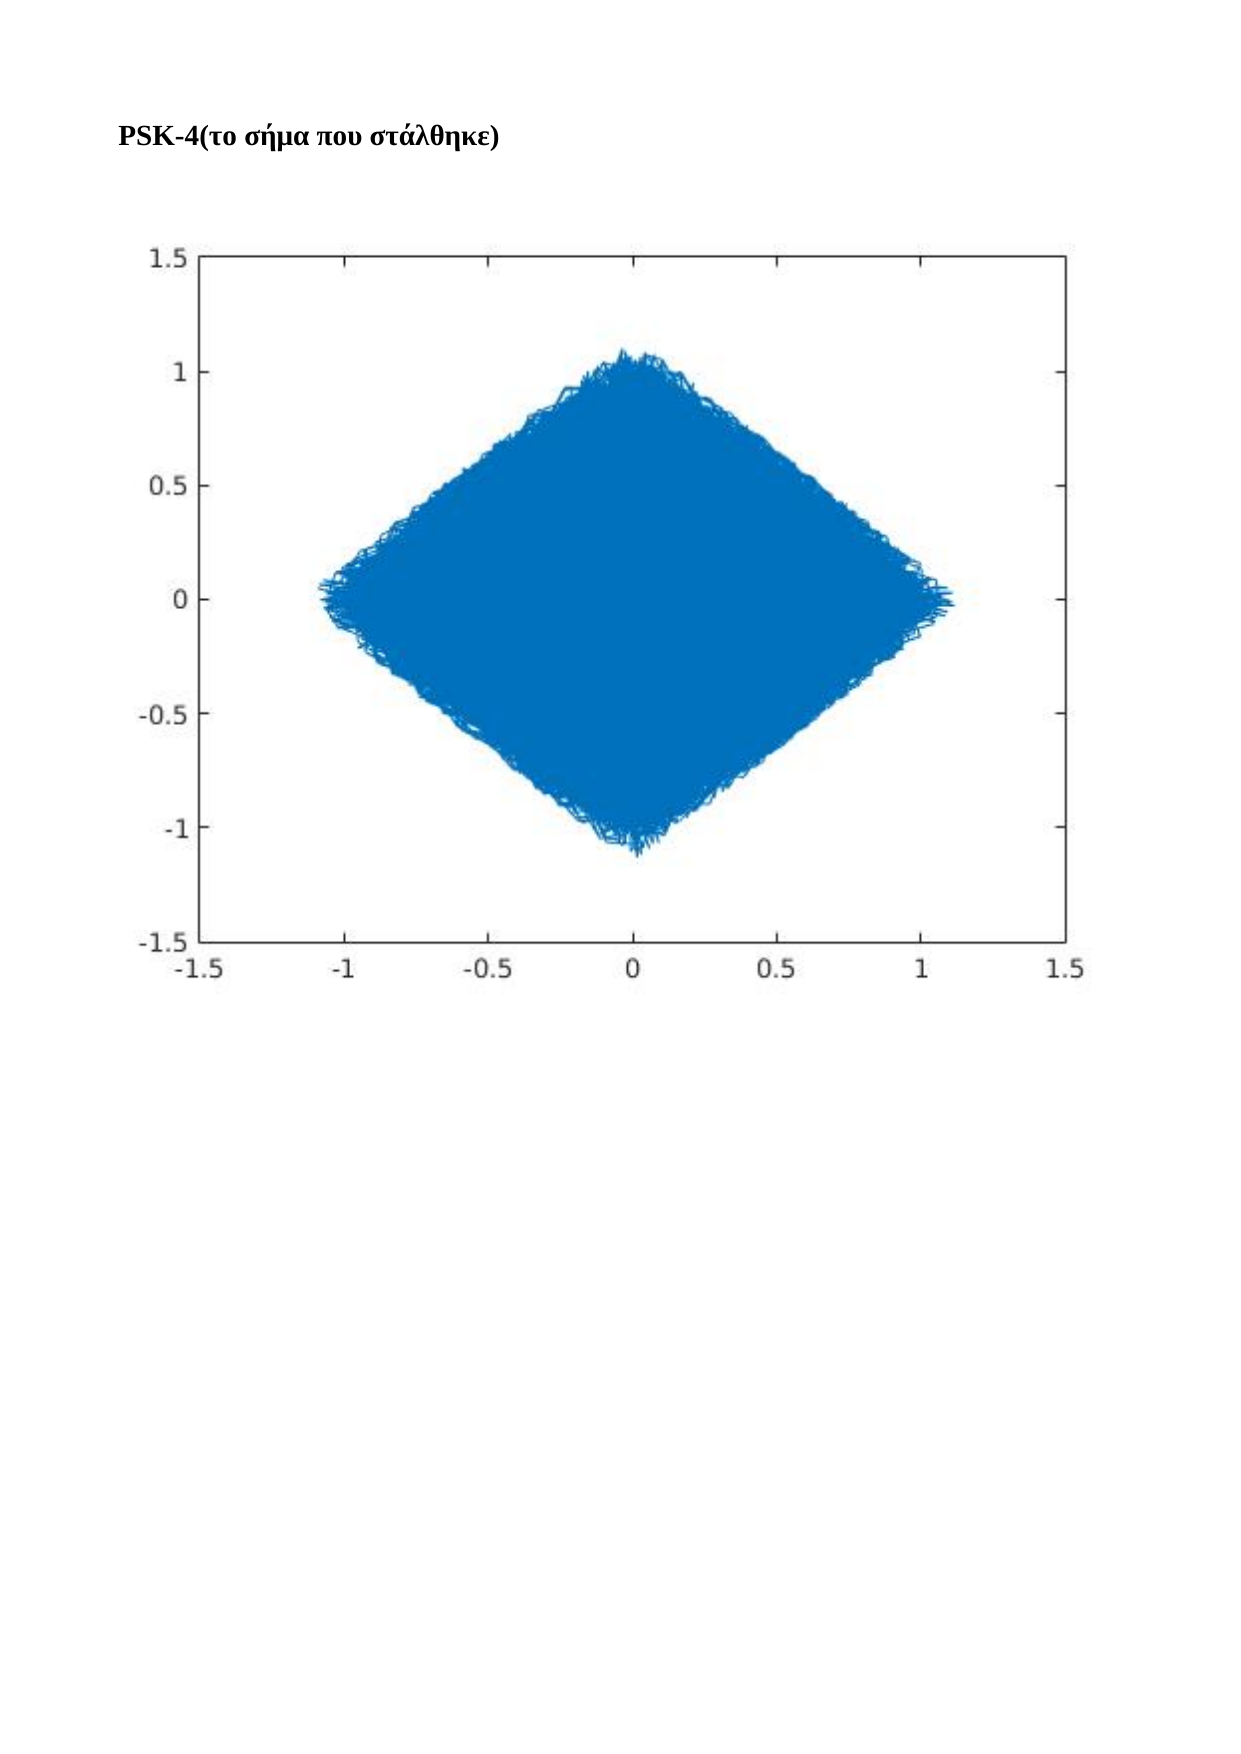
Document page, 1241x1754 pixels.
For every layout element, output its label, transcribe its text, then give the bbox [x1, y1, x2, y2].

text PSK-4(το σήμα που στάλθηκε) [118, 118, 1122, 152]
picture [55, 197, 1171, 1034]
